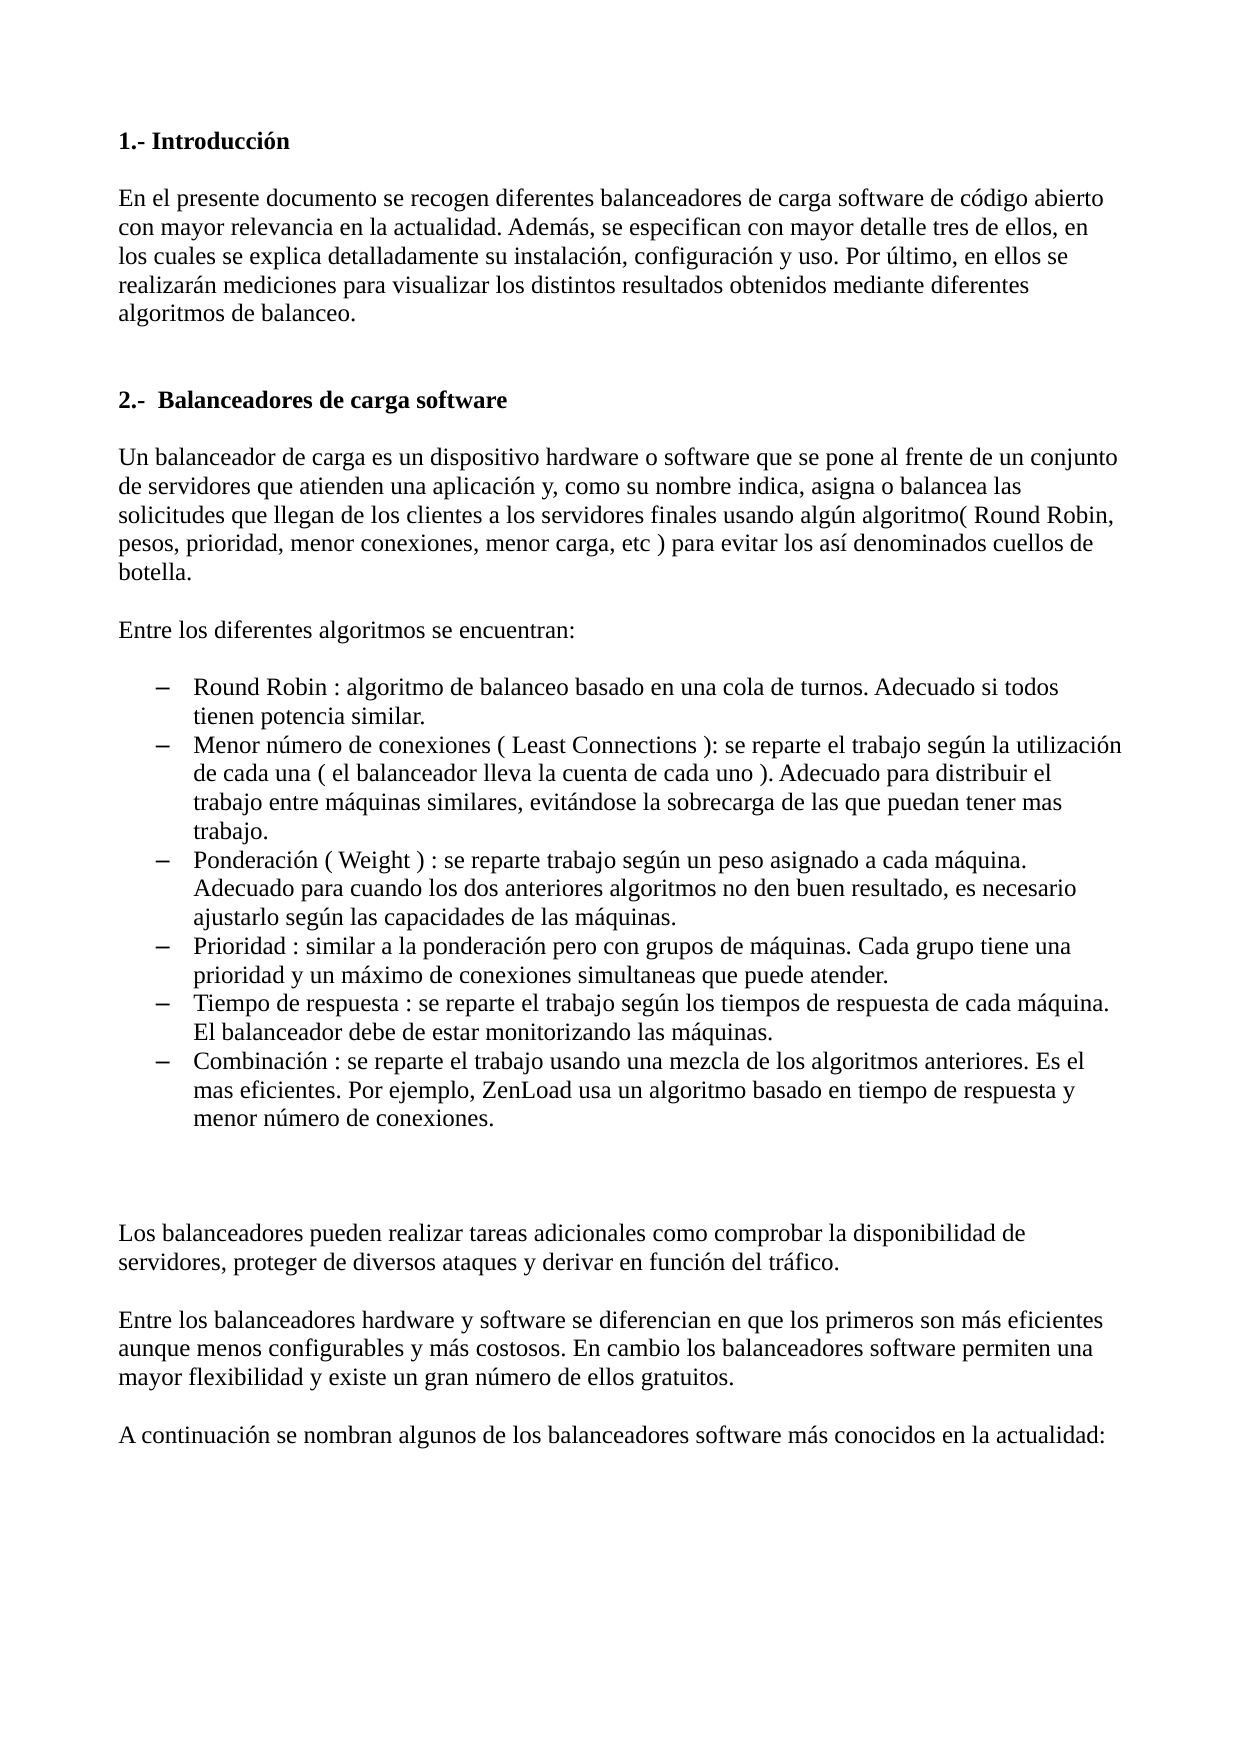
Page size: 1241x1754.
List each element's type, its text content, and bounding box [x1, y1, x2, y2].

text En el presente documento se recogen diferentes balanceadores de carga software de código abierto con mayor relevancia en la actualidad. Además, se especifican con mayor detalle tres de ellos, en los cuales se explica detalladamente su instalación, configuración y uso. Por último, en ellos se realizarán mediciones para visualizar los distintos resultados obtenidos mediante diferentes algoritmos de balanceo. [118, 183, 1122, 327]
text Entre los balanceadores hardware y software se diferencian en que los primeros son más eficientes aunque menos configurables y más costosos. En cambio los balanceadores software permiten una mayor flexibilidad y existe un gran número de ellos gratuitos. [118, 1305, 1122, 1391]
text Un balanceador de carga es un dispositivo hardware o software que se pone al frente de un conjunto de servidores que atienden una aplicación y, como su nombre indica, asigna o balancea las solicitudes que llegan de los clientes a los servidores finales usando algún algoritmo( Round Robin, pesos, prioridad, menor conexiones, menor carga, etc ) para evitar los así denominados cuellos de botella. [118, 442, 1122, 586]
list Round Robin : algoritmo de balanceo basado en una cola de turnos. Adecuado si todos tienen potencia similar. [156, 672, 1122, 730]
text A continuación se nombran algunos de los balanceadores software más conocidos en la actualidad: [118, 1420, 1122, 1448]
list Tiempo de respuesta : se reparte el trabajo según los tiempos de respuesta de cada máquina. El balanceador debe de estar monitorizando las máquinas. [156, 988, 1122, 1046]
list Combinación : se reparte el trabajo usando una mezcla de los algoritmos anteriores. Es el mas eficientes. Por ejemplo, ZenLoad usa un algoritmo basado en tiempo de respuesta y menor número de conexiones. [156, 1046, 1122, 1132]
text 2.- Balanceadores de carga software [118, 385, 1122, 413]
text 1.- Introducción [118, 126, 1122, 155]
text Los balanceadores pueden realizar tareas adicionales como comprobar la disponibilidad de servidores, proteger de diversos ataques y derivar en función del tráfico. [118, 1218, 1122, 1276]
text Entre los diferentes algoritmos se encuentran: [118, 615, 1122, 643]
list Ponderación ( Weight ) : se reparte trabajo según un peso asignado a cada máquina. Adecuado para cuando los dos anteriores algoritmos no den buen resultado, es necesario ajustarlo según las capacidades de las máquinas. [156, 845, 1122, 931]
list Menor número de conexiones ( Least Connections ): se reparte el trabajo según la utilización de cada una ( el balanceador lleva la cuenta de cada uno ). Adecuado para distribuir el trabajo entre máquinas similares, evitándose la sobrecarga de las que puedan tener mas trabajo. [156, 730, 1122, 845]
list Prioridad : similar a la ponderación pero con grupos de máquinas. Cada grupo tiene una prioridad y un máximo de conexiones simultaneas que puede atender. [156, 931, 1122, 988]
